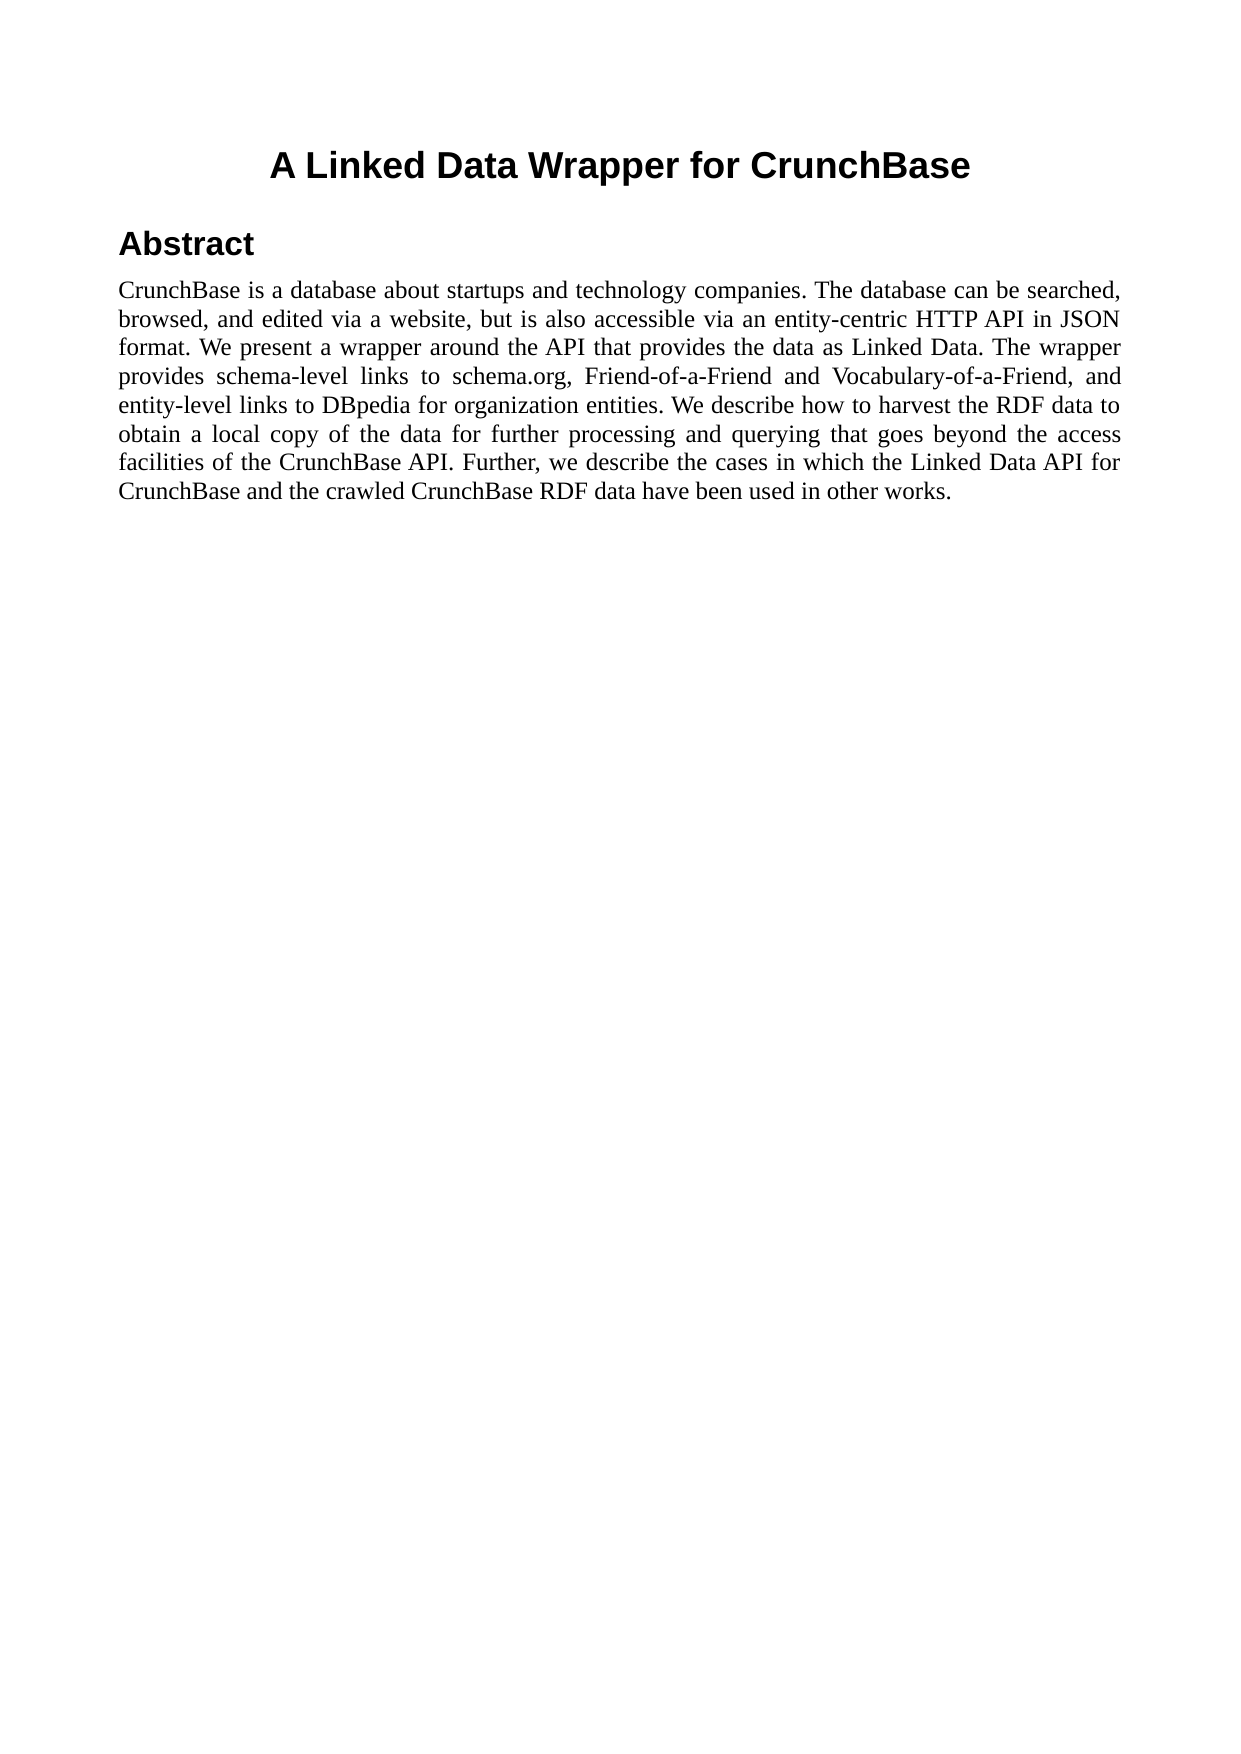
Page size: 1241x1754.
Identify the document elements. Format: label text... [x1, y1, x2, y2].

text CrunchBase is a database about startups and technology companies. The database can be searched, browsed, and edited via a website, but is also accessible via an entity-centric HTTP API in JSON format. We present a wrapper around the API that provides the data as Linked Data. The wrapper provides schema-level links to schema.org, Friend-of-a-Friend and Vocabulary-of-a-Friend, and entity-level links to DBpedia for organization entities. We describe how to harvest the RDF data to obtain a local copy of the data for further processing and querying that goes beyond the access facilities of the CrunchBase API. Further, we describe the cases in which the Linked Data API for CrunchBase and the crawled CrunchBase RDF data have been used in other works. [118, 275, 1122, 505]
subtitle Abstract [118, 224, 1122, 262]
title A Linked Data Wrapper for CrunchBase [118, 143, 1122, 186]
